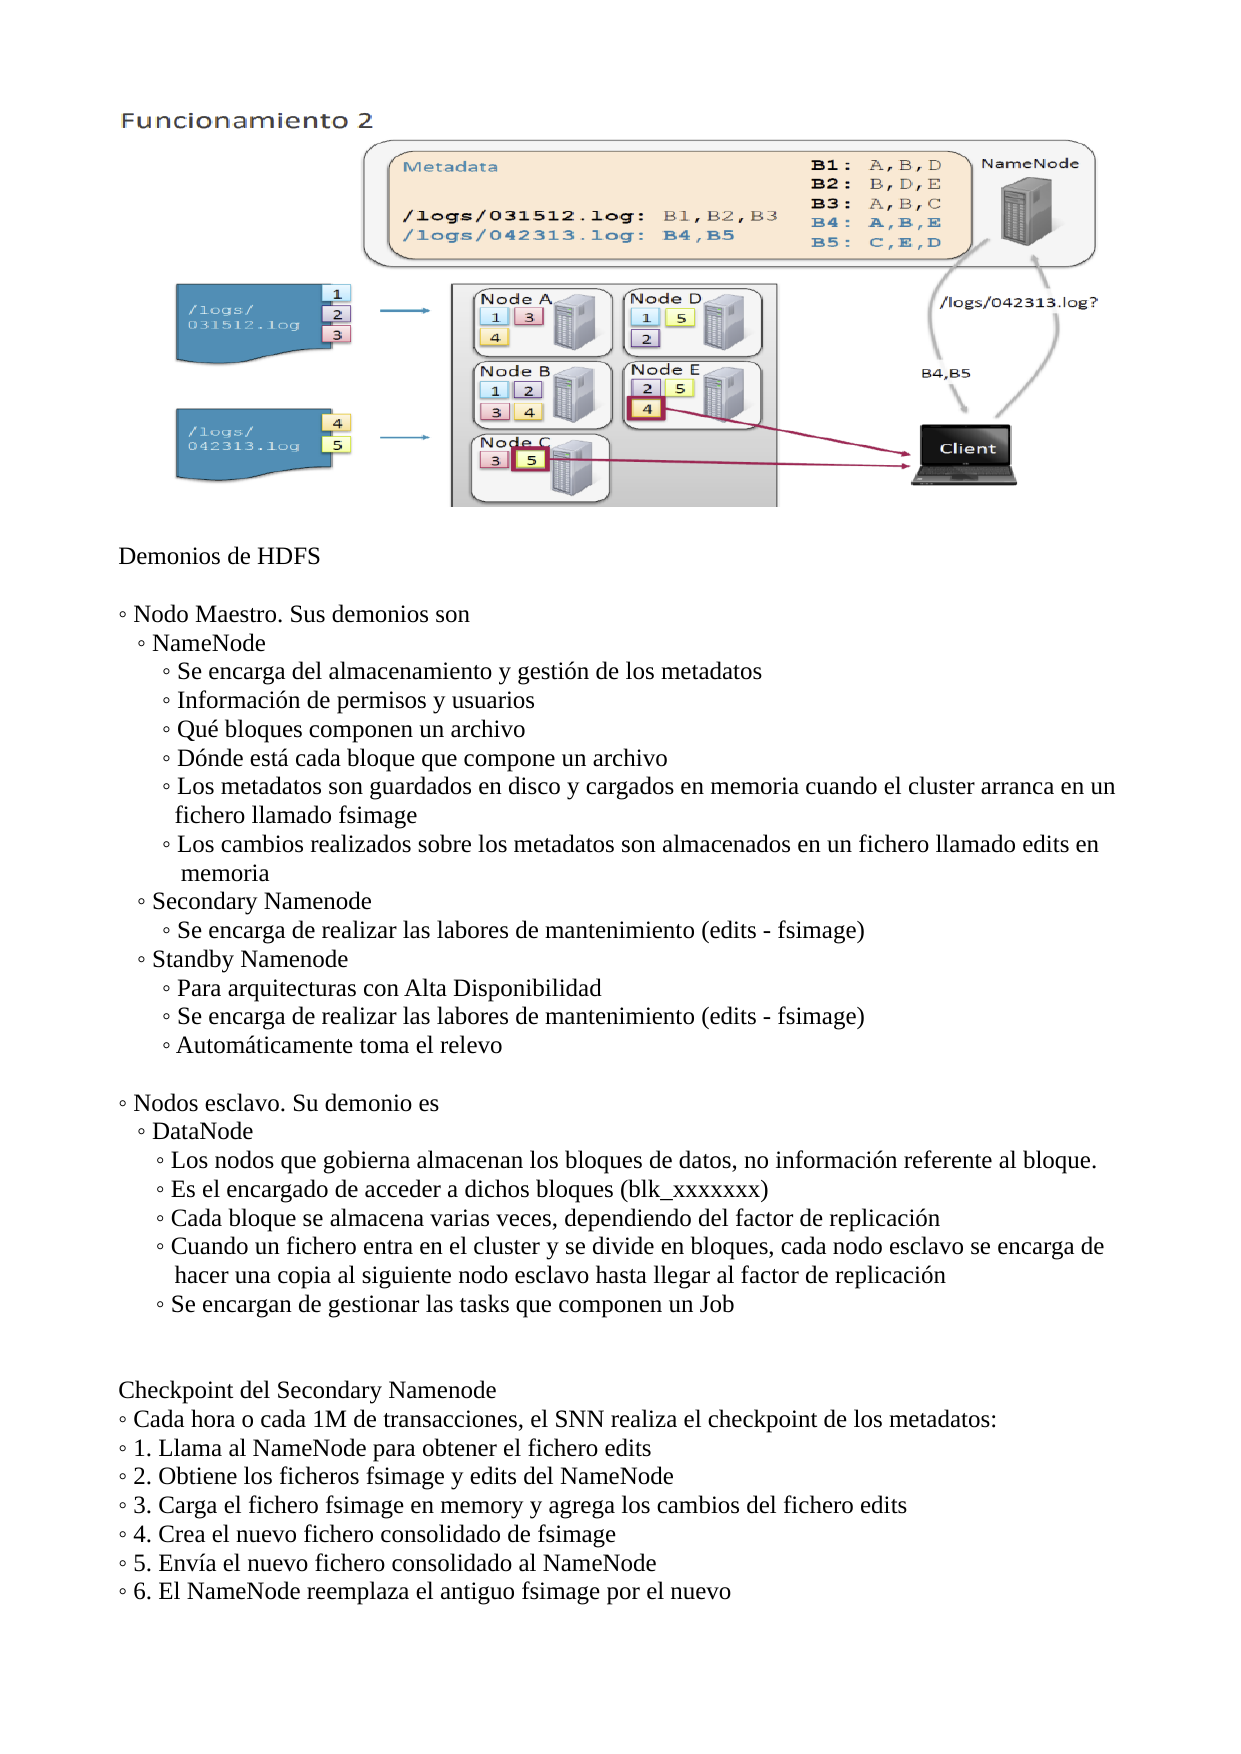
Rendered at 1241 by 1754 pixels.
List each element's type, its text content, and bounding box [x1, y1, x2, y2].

text ◦ Qué bloques componen un archivo [118, 714, 1122, 743]
text ◦ Cada hora o cada 1M de transacciones, el SNN realiza el checkpoint de los metadatos: [118, 1404, 1122, 1433]
text ◦ Cada bloque se almacena varias veces, dependiendo del factor de replicación [118, 1203, 1122, 1231]
text ◦ Cuando un fichero entra en el cluster y se divide en bloques, cada nodo esclavo se encarga de [118, 1231, 1122, 1260]
text ◦ 3. Carga el fichero fsimage en memory y agrega los cambios del fichero edits [118, 1490, 1122, 1519]
text Demonios de HDFS [118, 541, 1122, 570]
text ◦ 1. Llama al NameNode para obtener el fichero edits [118, 1433, 1122, 1461]
text ◦ 5. Envía el nuevo fichero consolidado al NameNode [118, 1548, 1122, 1576]
text ◦ Se encarga de realizar las labores de mantenimiento (edits - fsimage) [118, 915, 1122, 944]
text ◦ Es el encargado de acceder a dichos bloques (blk_xxxxxxx) [118, 1174, 1122, 1203]
text ◦ Los metadatos son guardados en disco y cargados en memoria cuando el cluster arranca en un [118, 771, 1122, 800]
text ◦ 2. Obtiene los ficheros fsimage y edits del NameNode [118, 1461, 1122, 1490]
picture [118, 110, 1123, 513]
text ◦ Información de permisos y usuarios [118, 685, 1122, 714]
text hacer una copia al siguiente nodo esclavo hasta llegar al factor de replicación [118, 1260, 1122, 1289]
text ◦ Se encarga de realizar las labores de mantenimiento (edits - fsimage) [118, 1001, 1122, 1030]
text memoria [118, 858, 1122, 886]
text ◦ Se encarga del almacenamiento y gestión de los metadatos [118, 656, 1122, 685]
text ◦ Automáticamente toma el relevo [118, 1030, 1122, 1059]
text ◦ 4. Crea el nuevo fichero consolidado de fsimage [118, 1519, 1122, 1548]
text ◦ Los nodos que gobierna almacenan los bloques de datos, no información referente al bloque. [118, 1145, 1122, 1174]
text ◦ Nodo Maestro. Sus demonios son [118, 599, 1122, 628]
text ◦ 6. El NameNode reemplaza el antiguo fsimage por el nuevo [118, 1576, 1122, 1605]
text ◦ DataNode [118, 1116, 1122, 1145]
text ◦ NameNode [118, 628, 1122, 656]
text fichero llamado fsimage [118, 800, 1122, 829]
text ◦ Secondary Namenode [118, 886, 1122, 915]
text ◦ Standby Namenode [118, 944, 1122, 973]
text ◦ Nodos esclavo. Su demonio es [118, 1088, 1122, 1116]
text ◦ Dónde está cada bloque que compone un archivo [118, 743, 1122, 771]
text ◦ Para arquitecturas con Alta Disponibilidad [118, 973, 1122, 1001]
text ◦ Los cambios realizados sobre los metadatos son almacenados en un fichero llamado edits en [118, 829, 1122, 858]
text Checkpoint del Secondary Namenode [118, 1375, 1122, 1404]
text ◦ Se encargan de gestionar las tasks que componen un Job [118, 1289, 1122, 1318]
